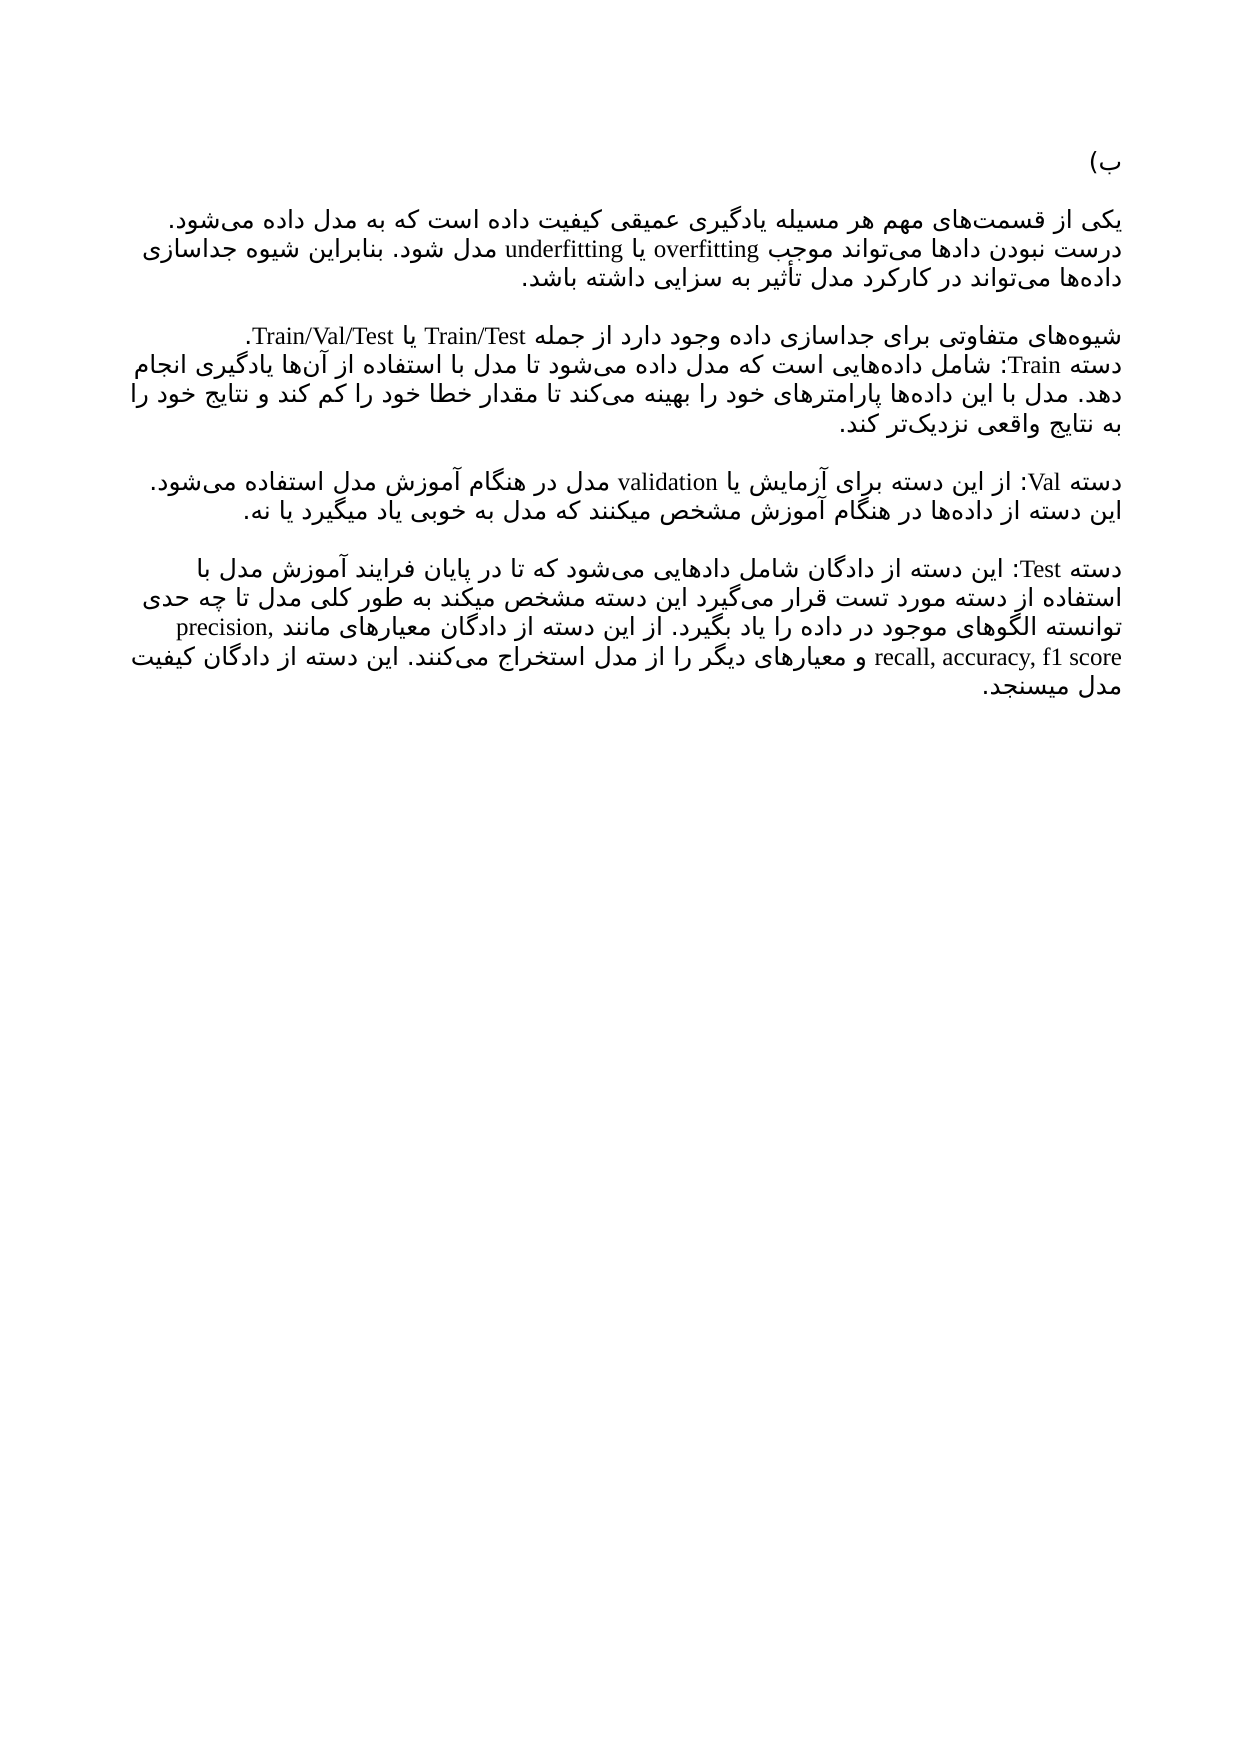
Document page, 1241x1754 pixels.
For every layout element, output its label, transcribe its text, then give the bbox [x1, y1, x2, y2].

text یکی از قسمت‌های مهم هر مسيله یادگیری عمیقی کیفیت داده است که به مدل داده می‌شود. درست نبودن دادها می‌تواند موجب overfitting یا underfitting مدل شود. بنابراین شیوه جداسازی داده‌ها می‌تواند در کارکرد مدل تأثیر به سزایی داشته باشد. [118, 205, 1122, 292]
text دسته Val: از این دسته برای آزمایش یا validation مدل در هنگام آموزش مدل استفاده می‌شود. این دسته از داده‌ها در هنگام آموزش مشخص میکنند که مدل به‌ خوبی یاد میگیرد یا نه. [118, 467, 1122, 525]
text شیوه‌های متفاوتی برای جداسازی داده وجود دارد از جمله Train/Test یا Train/Val/Test. [118, 321, 1122, 350]
text دسته Test: این دسته از دادگان شامل دادهایی می‌شود که تا در پایان فرایند آموزش مدل با استفاده از دسته مورد تست قرار می‌گیرد این دسته مشخص میکند به طور کلی مدل تا چه حدی توانسته الگوهای موجود در داده را یاد بگیرد. از این دسته از دادگان معیارهای مانند precision, recall, accuracy, f1 score و معیارهای دیگر را از مدل استخراج می‌کنند. این دسته از دادگان کیفیت مدل میسنجد. [118, 554, 1122, 700]
text ب) [118, 147, 1122, 176]
text دسته Train: شامل داده‌هایی است که مدل داده می‌شود تا مدل با استفاده از آن‌ها یادگیری انجام دهد. مدل با این داده‌ها پارامتر‌های خود را بهینه می‌کند تا مقدار خطا خود را کم کند و نتایج خود را به نتایج واقعی نزدیک‌تر کند. [118, 350, 1122, 438]
